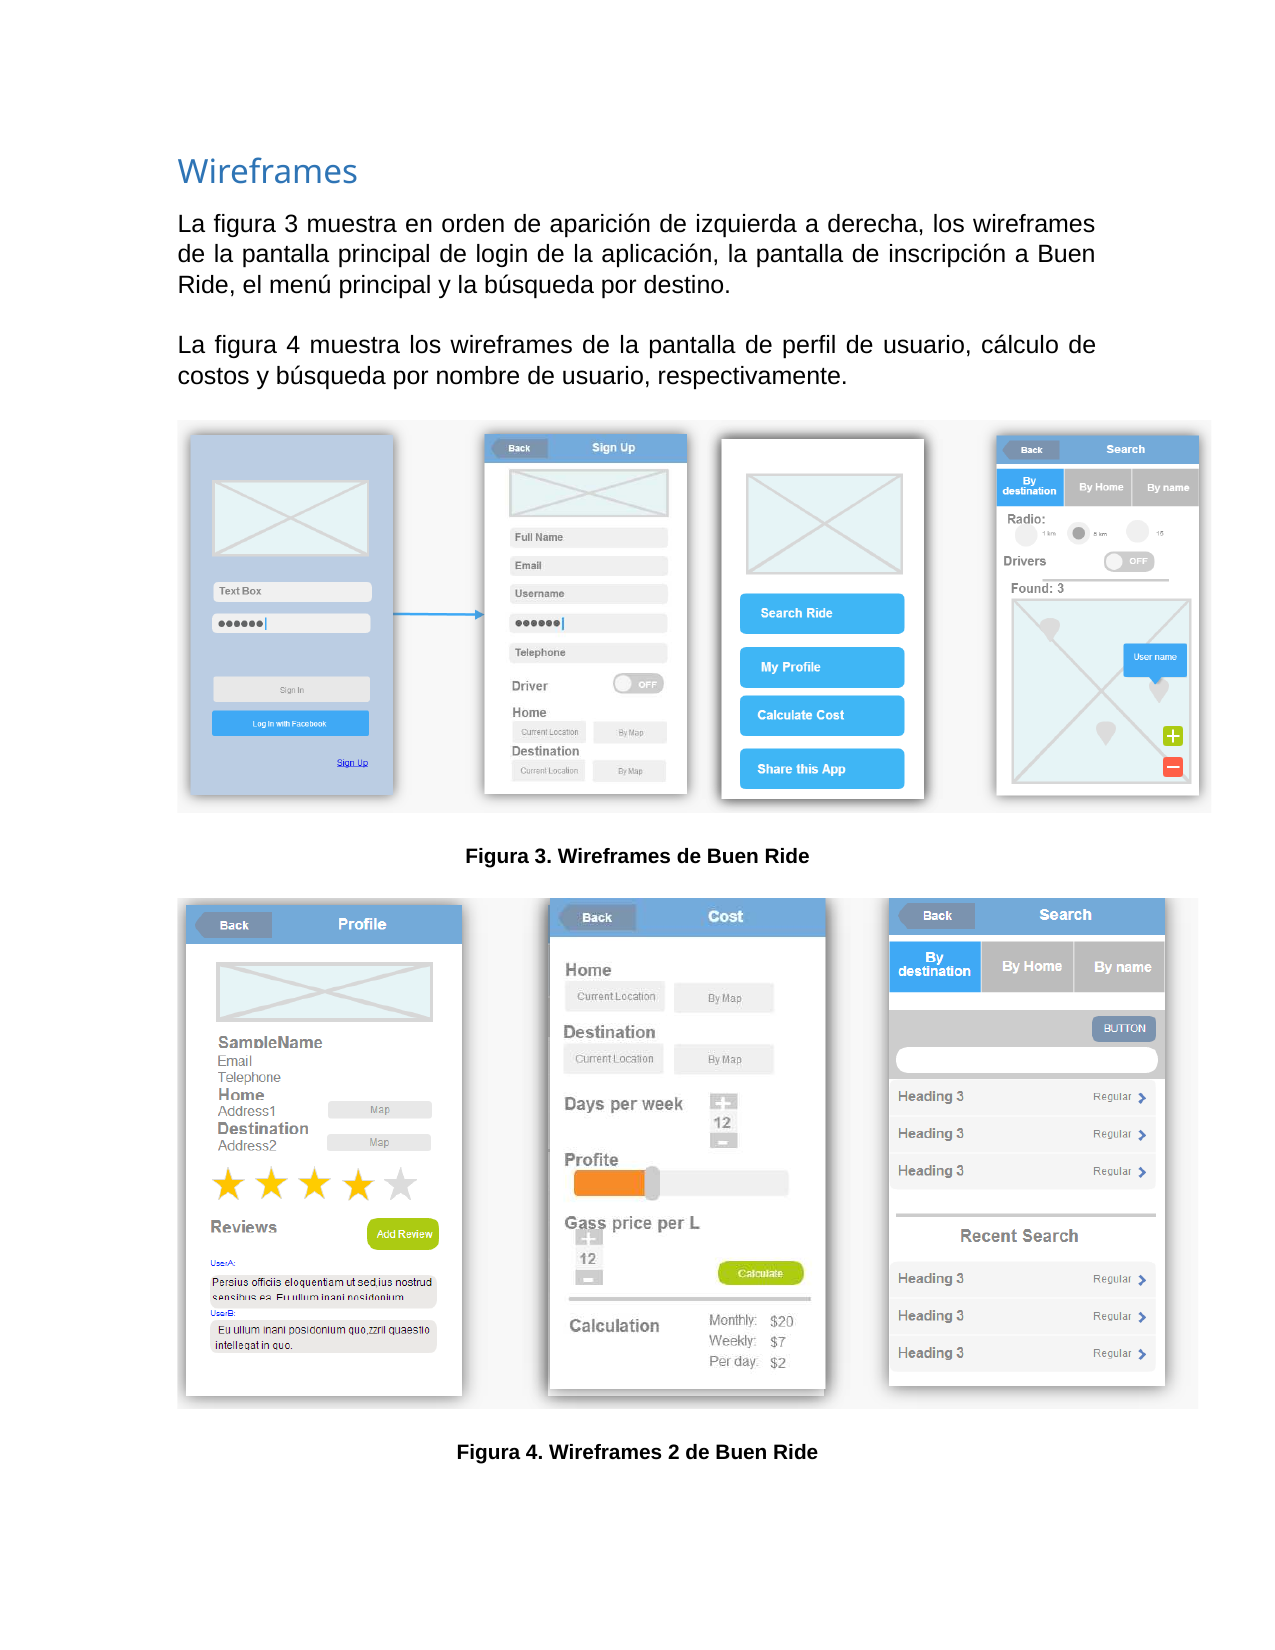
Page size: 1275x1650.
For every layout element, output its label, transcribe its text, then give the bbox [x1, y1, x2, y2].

text Figura 3. Wireframes de Buen Ride [177, 844, 1098, 868]
text La figura 4 muestra los wireframes de la pantalla de perfil de usuario, cálculo de costos y búsqueda por nombre de usuario, respectivamente. [177, 330, 1098, 389]
picture [177, 420, 1212, 813]
subtitle Wireframes [177, 148, 1098, 193]
text La figura 3 muestra en orden de aparición de izquierda a derecha, los wireframes de la pantalla principal de login de la aplicación, la pantalla de inscripción a Buen Ride, el menú principal y la búsqueda por destino. [177, 209, 1098, 299]
text Figura 4. Wireframes 2 de Buen Ride [177, 1440, 1098, 1464]
picture [177, 898, 1199, 1409]
